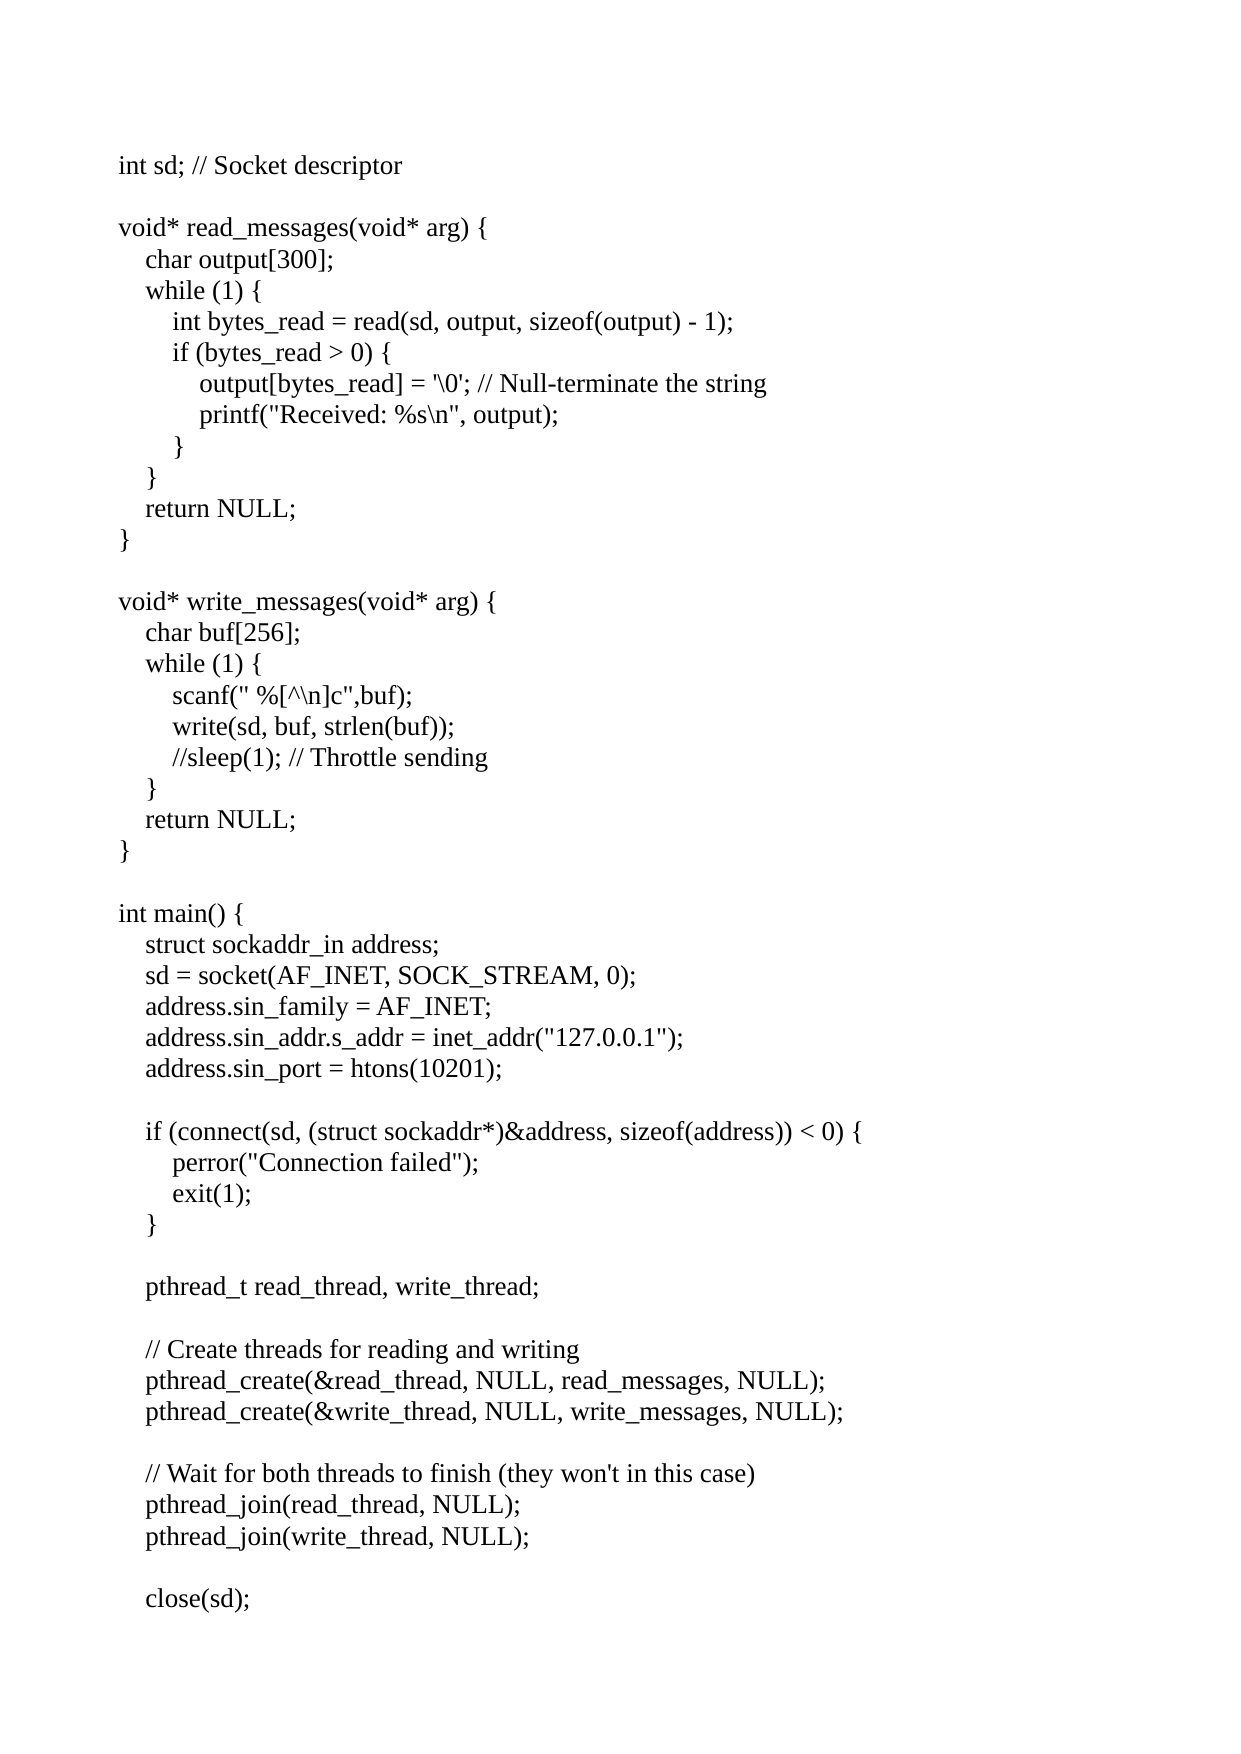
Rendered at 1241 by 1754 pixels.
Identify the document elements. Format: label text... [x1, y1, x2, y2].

text char buf[256]; [118, 616, 1122, 648]
text scanf(" %[^\n]c",buf); [118, 679, 1122, 710]
text //sleep(1); // Throttle sending [118, 741, 1122, 772]
text char output[300]; [118, 243, 1122, 274]
text if (connect(sd, (struct sockaddr*)&address, sizeof(address)) < 0) { [118, 1115, 1122, 1146]
text // Create threads for reading and writing [118, 1333, 1122, 1364]
text if (bytes_read > 0) { [118, 336, 1122, 367]
text void* read_messages(void* arg) { [118, 212, 1122, 243]
text pthread_create(&read_thread, NULL, read_messages, NULL); [118, 1364, 1122, 1395]
text } [118, 429, 1122, 461]
text struct sockaddr_in address; [118, 928, 1122, 959]
text } [118, 523, 1122, 554]
text } [118, 461, 1122, 492]
text pthread_create(&write_thread, NULL, write_messages, NULL); [118, 1395, 1122, 1426]
text pthread_join(read_thread, NULL); [118, 1488, 1122, 1520]
text } [118, 1208, 1122, 1239]
text pthread_join(write_thread, NULL); [118, 1520, 1122, 1551]
text return NULL; [118, 803, 1122, 834]
text int sd; // Socket descriptor [118, 149, 1122, 180]
text exit(1); [118, 1177, 1122, 1208]
text while (1) { [118, 648, 1122, 679]
text address.sin_family = AF_INET; [118, 990, 1122, 1021]
text void* write_messages(void* arg) { [118, 585, 1122, 616]
text int bytes_read = read(sd, output, sizeof(output) - 1); [118, 305, 1122, 336]
text sd = socket(AF_INET, SOCK_STREAM, 0); [118, 959, 1122, 990]
text return NULL; [118, 492, 1122, 523]
text pthread_t read_thread, write_thread; [118, 1271, 1122, 1302]
text } [118, 834, 1122, 866]
text perror("Connection failed"); [118, 1146, 1122, 1177]
text printf("Received: %s\n", output); [118, 398, 1122, 429]
text write(sd, buf, strlen(buf)); [118, 710, 1122, 741]
text output[bytes_read] = '\0'; // Null-terminate the string [118, 367, 1122, 398]
text while (1) { [118, 274, 1122, 305]
text address.sin_port = htons(10201); [118, 1052, 1122, 1084]
text // Wait for both threads to finish (they won't in this case) [118, 1457, 1122, 1488]
text close(sd); [118, 1582, 1122, 1613]
text int main() { [118, 897, 1122, 928]
text address.sin_addr.s_addr = inet_addr("127.0.0.1"); [118, 1021, 1122, 1052]
text } [118, 772, 1122, 803]
